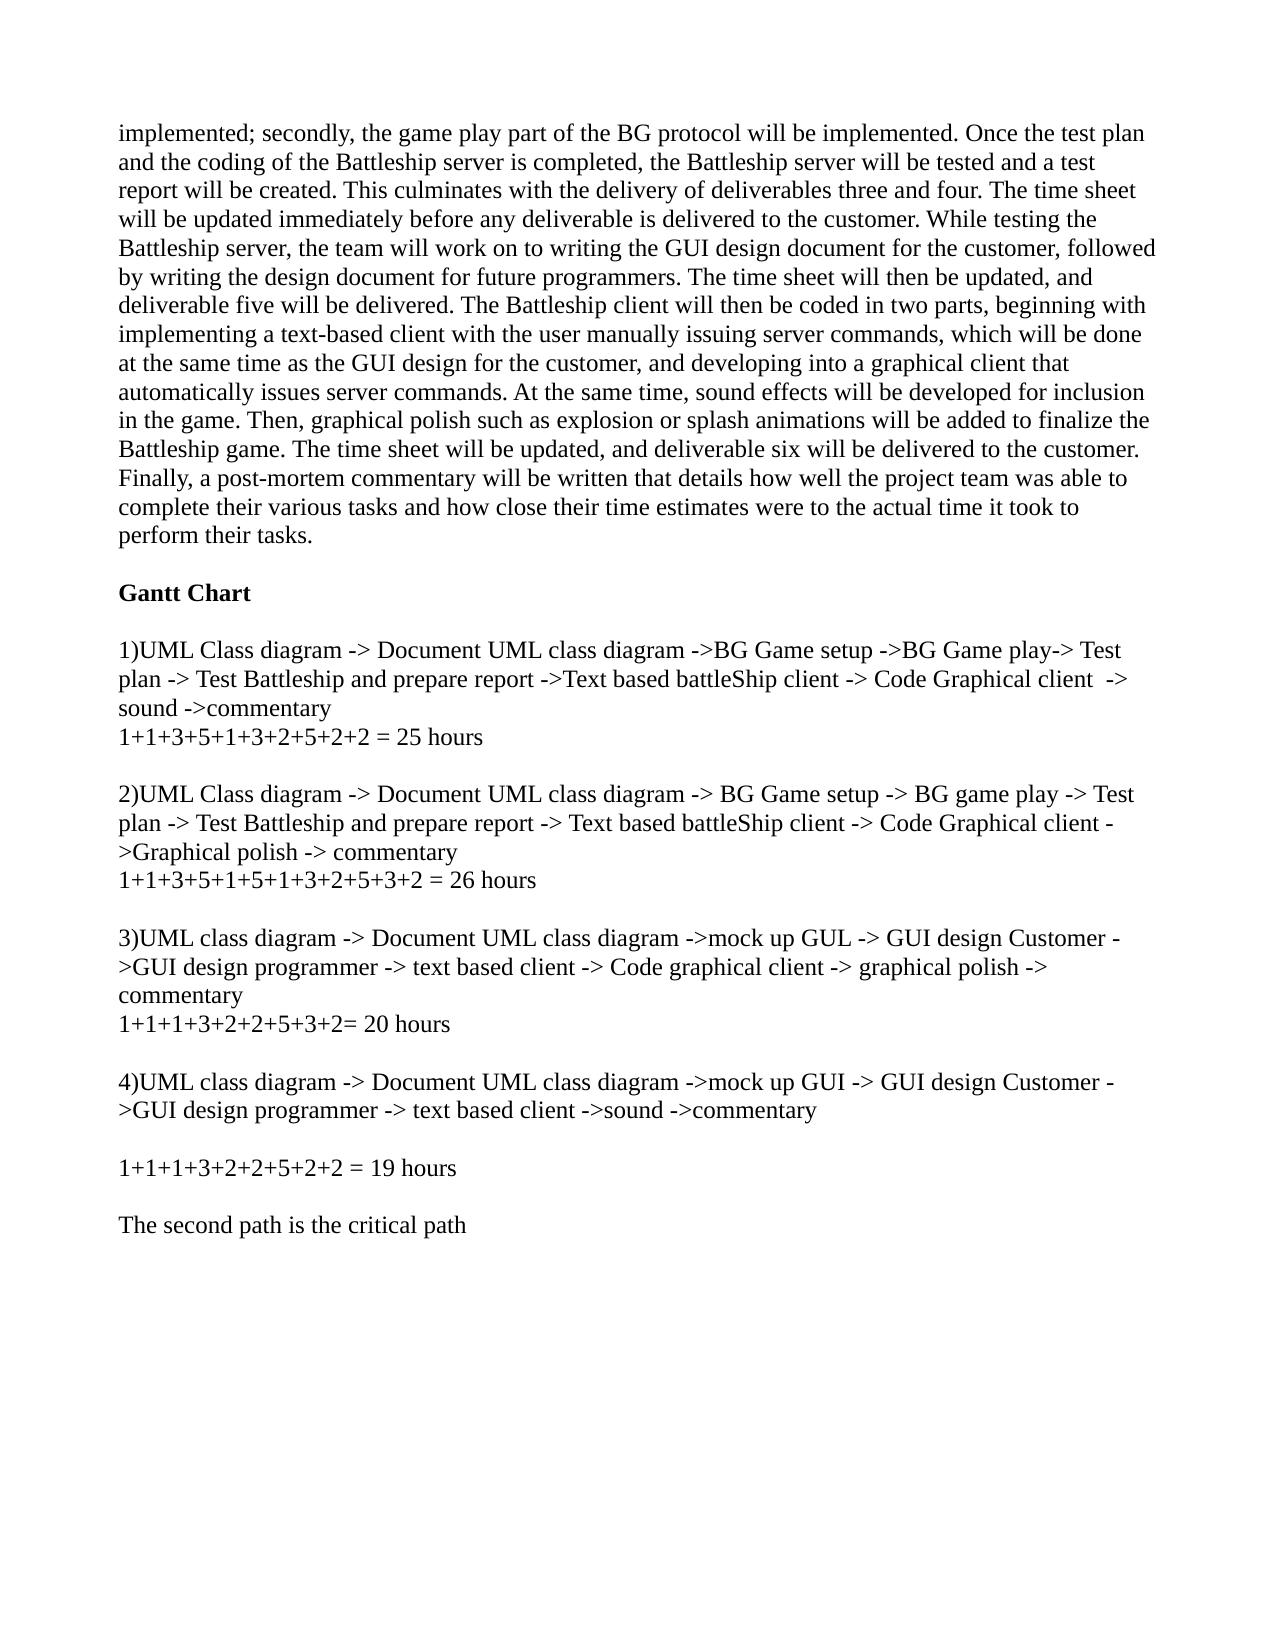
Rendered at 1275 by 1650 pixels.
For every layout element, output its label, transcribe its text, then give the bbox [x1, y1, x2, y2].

text The second path is the critical path [118, 1211, 1157, 1239]
text 3)UML class diagram -> Document UML class diagram ->mock up GUL -> GUI design Customer ->GUI design programmer -> text based client -> Code graphical client -> graphical polish -> commentary [118, 923, 1157, 1009]
text 1+1+1+3+2+2+5+3+2= 20 hours [118, 1009, 1157, 1038]
text implemented; secondly, the game play part of the BG protocol will be implemented. Once the test plan and the coding of the Battleship server is completed, the Battleship server will be tested and a test report will be created. This culminates with the delivery of deliverables three and four. The time sheet will be updated immediately before any deliverable is delivered to the customer. While testing the Battleship server, the team will work on to writing the GUI design document for the customer, followed by writing the design document for future programmers. The time sheet will then be updated, and deliverable five will be delivered. The Battleship client will then be coded in two parts, beginning with implementing a text-based client with the user manually issuing server commands, which will be done at the same time as the GUI design for the customer, and developing into a graphical client that automatically issues server commands. At the same time, sound effects will be developed for inclusion in the game. Then, graphical polish such as explosion or splash animations will be added to finalize the Battleship game. The time sheet will be updated, and deliverable six will be delivered to the customer. Finally, a post-mortem commentary will be written that details how well the project team was able to complete their various tasks and how close their time estimates were to the actual time it took to perform their tasks. [118, 118, 1157, 549]
text 1)UML Class diagram -> Document UML class diagram ->BG Game setup ->BG Game play-> Test plan -> Test Battleship and prepare report ->Text based battleShip client -> Code Graphical client -> sound ->commentary [118, 636, 1157, 722]
text Gantt Chart [118, 578, 1157, 607]
text 4)UML class diagram -> Document UML class diagram ->mock up GUI -> GUI design Customer ->GUI design programmer -> text based client ->sound ->commentary [118, 1067, 1157, 1124]
text 1+1+1+3+2+2+5+2+2 = 19 hours [118, 1153, 1157, 1182]
text 1+1+3+5+1+5+1+3+2+5+3+2 = 26 hours [118, 866, 1157, 894]
text 1+1+3+5+1+3+2+5+2+2 = 25 hours [118, 722, 1157, 751]
text 2)UML Class diagram -> Document UML class diagram -> BG Game setup -> BG game play -> Test plan -> Test Battleship and prepare report -> Text based battleShip client -> Code Graphical client ->Graphical polish -> commentary [118, 779, 1157, 866]
